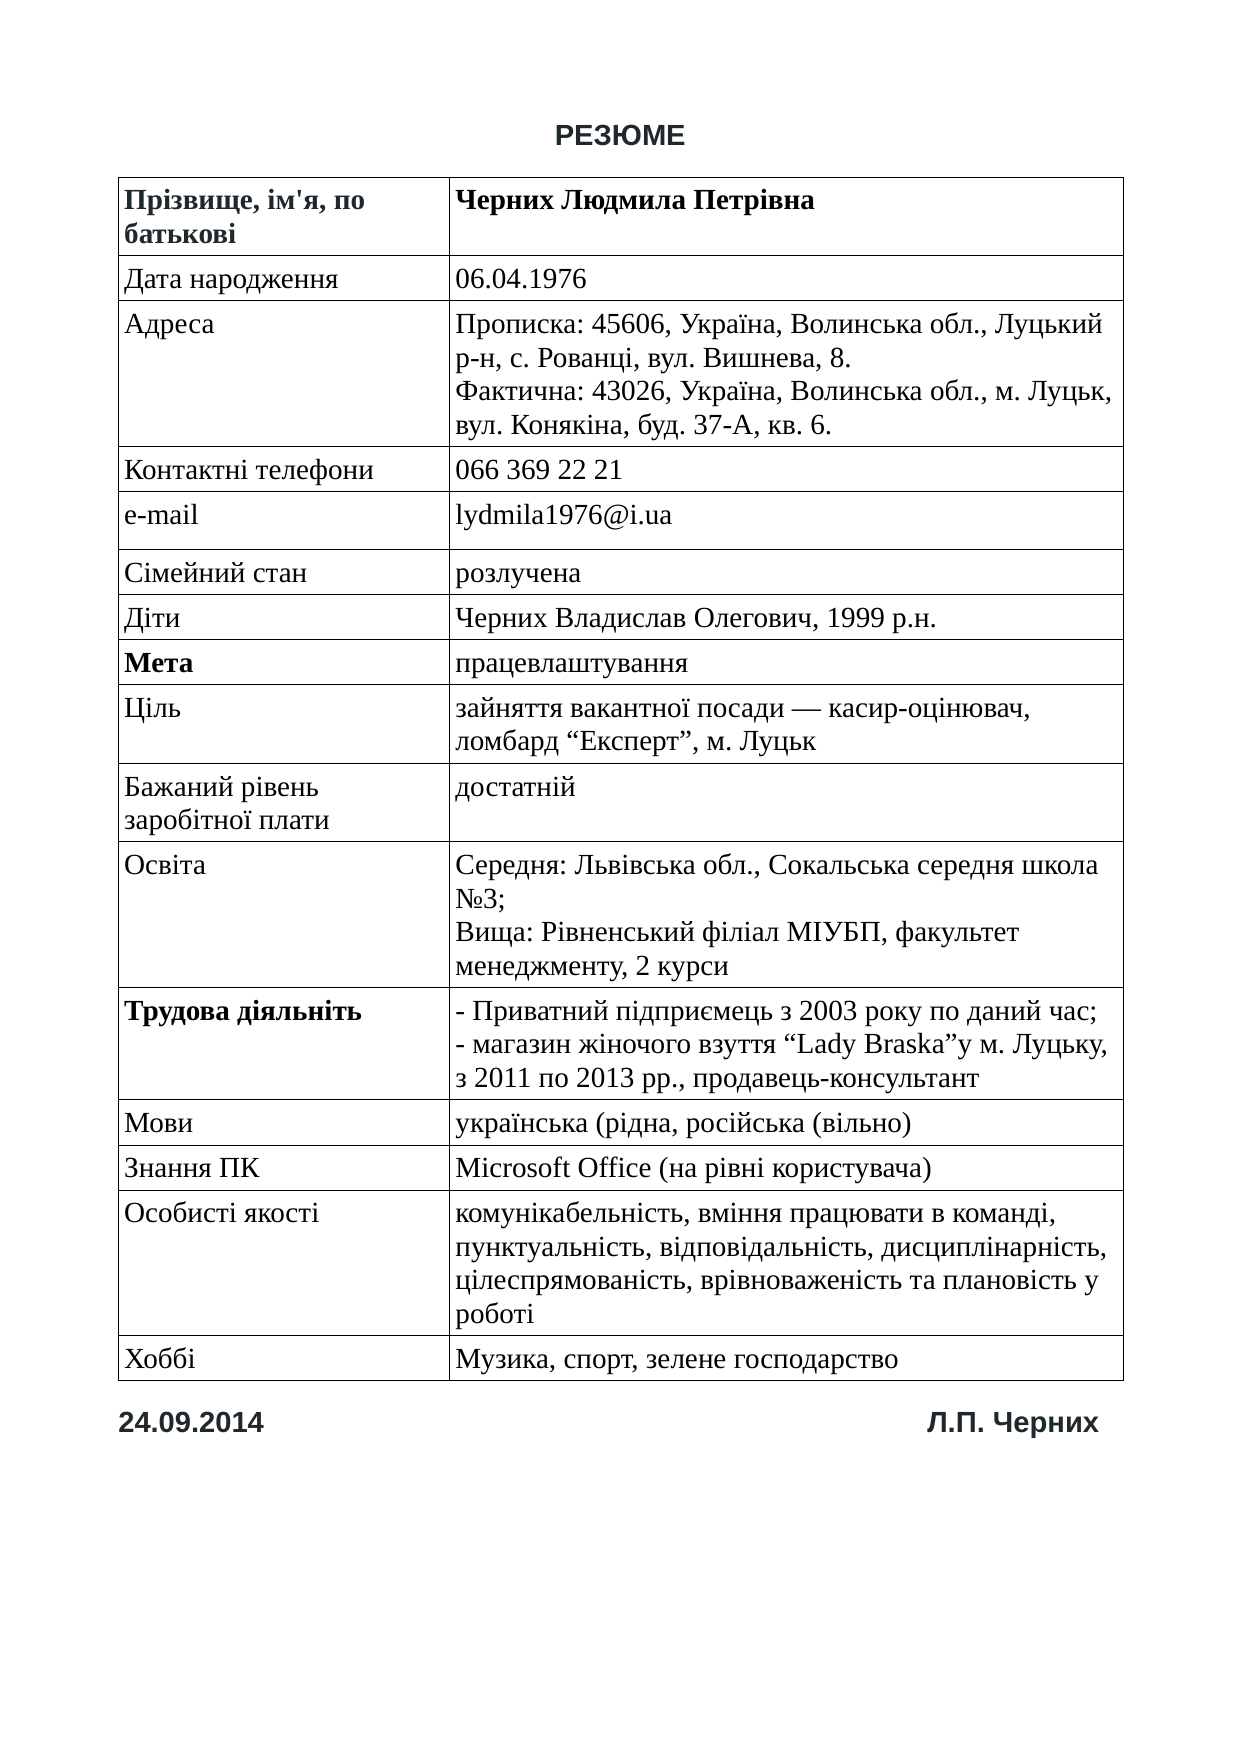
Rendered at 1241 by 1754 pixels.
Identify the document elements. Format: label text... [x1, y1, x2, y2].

table_cell 06.04.1976 [450, 256, 1123, 300]
table_cell Ціль [119, 685, 449, 763]
table_header Черних Людмила Петрівна [450, 178, 1123, 255]
table_cell Адреса [119, 301, 449, 446]
table_cell Музика, спорт, зелене господарство [450, 1336, 1123, 1380]
table_header Прізвище, ім'я, по батькові [119, 178, 449, 255]
table_cell Прописка: 45606, Україна, Волинська обл., Луцький р-н, с. Рованці, вул. Вишнева, 8. Фактична: 43026, Україна, Волинська обл., м. Луцьк, вул. Конякіна, буд. 37-А, кв. 6. [450, 301, 1123, 446]
table_cell 066 369 22 21 [450, 447, 1123, 491]
table_cell Знання ПК [119, 1146, 449, 1189]
text 24.09.2014 Л.П. Черних [118, 1406, 1122, 1439]
table_cell працевлаштування [450, 640, 1123, 684]
table_cell Діти [119, 595, 449, 639]
table_cell Бажаний рівень заробітної плати [119, 764, 449, 841]
table_cell достатній [450, 764, 1123, 841]
table_cell зайняття вакантної посади — касир-оцінювач, ломбард “Експерт”, м. Луцьк [450, 685, 1123, 763]
table_cell - Приватний підприємець з 2003 року по даний час; - магазин жіночого взуття “Lady Braska”у м. Луцьку, з 2011 по 2013 рр., продавець-консультант [450, 988, 1123, 1099]
table_cell розлучена [450, 550, 1123, 594]
table_cell Контактні телефони [119, 447, 449, 491]
table_cell lydmila1976@i.ua [450, 492, 1123, 549]
table_cell Особисті якості [119, 1191, 449, 1335]
table_cell Дата народження [119, 256, 449, 300]
table_cell Черних Владислав Олегович, 1999 р.н. [450, 595, 1123, 639]
table_cell Сімейний стан [119, 550, 449, 594]
table_cell Хоббі [119, 1336, 449, 1380]
text РЕЗЮМЕ [118, 118, 1122, 152]
table_cell комунікабельність, вміння працювати в команді, пунктуальність, відповідальність, дисциплінарність, цілеспрямованість, врівноваженість та плановість у роботі [450, 1191, 1123, 1335]
table_cell українська (рідна, російська (вільно) [450, 1100, 1123, 1144]
table_cell Мови [119, 1100, 449, 1144]
table_cell Microsoft Office (на рівні користувача) [450, 1146, 1123, 1189]
table_cell Мета [119, 640, 449, 684]
table_cell Середня: Львівська обл., Сокальська середня школа №3; Вища: Рівненський філіал МІУБП, факультет менеджменту, 2 курси [450, 842, 1123, 987]
table_cell Трудова діяльніть [119, 988, 449, 1099]
table_cell Освіта [119, 842, 449, 987]
table_cell e-mail [119, 492, 449, 549]
